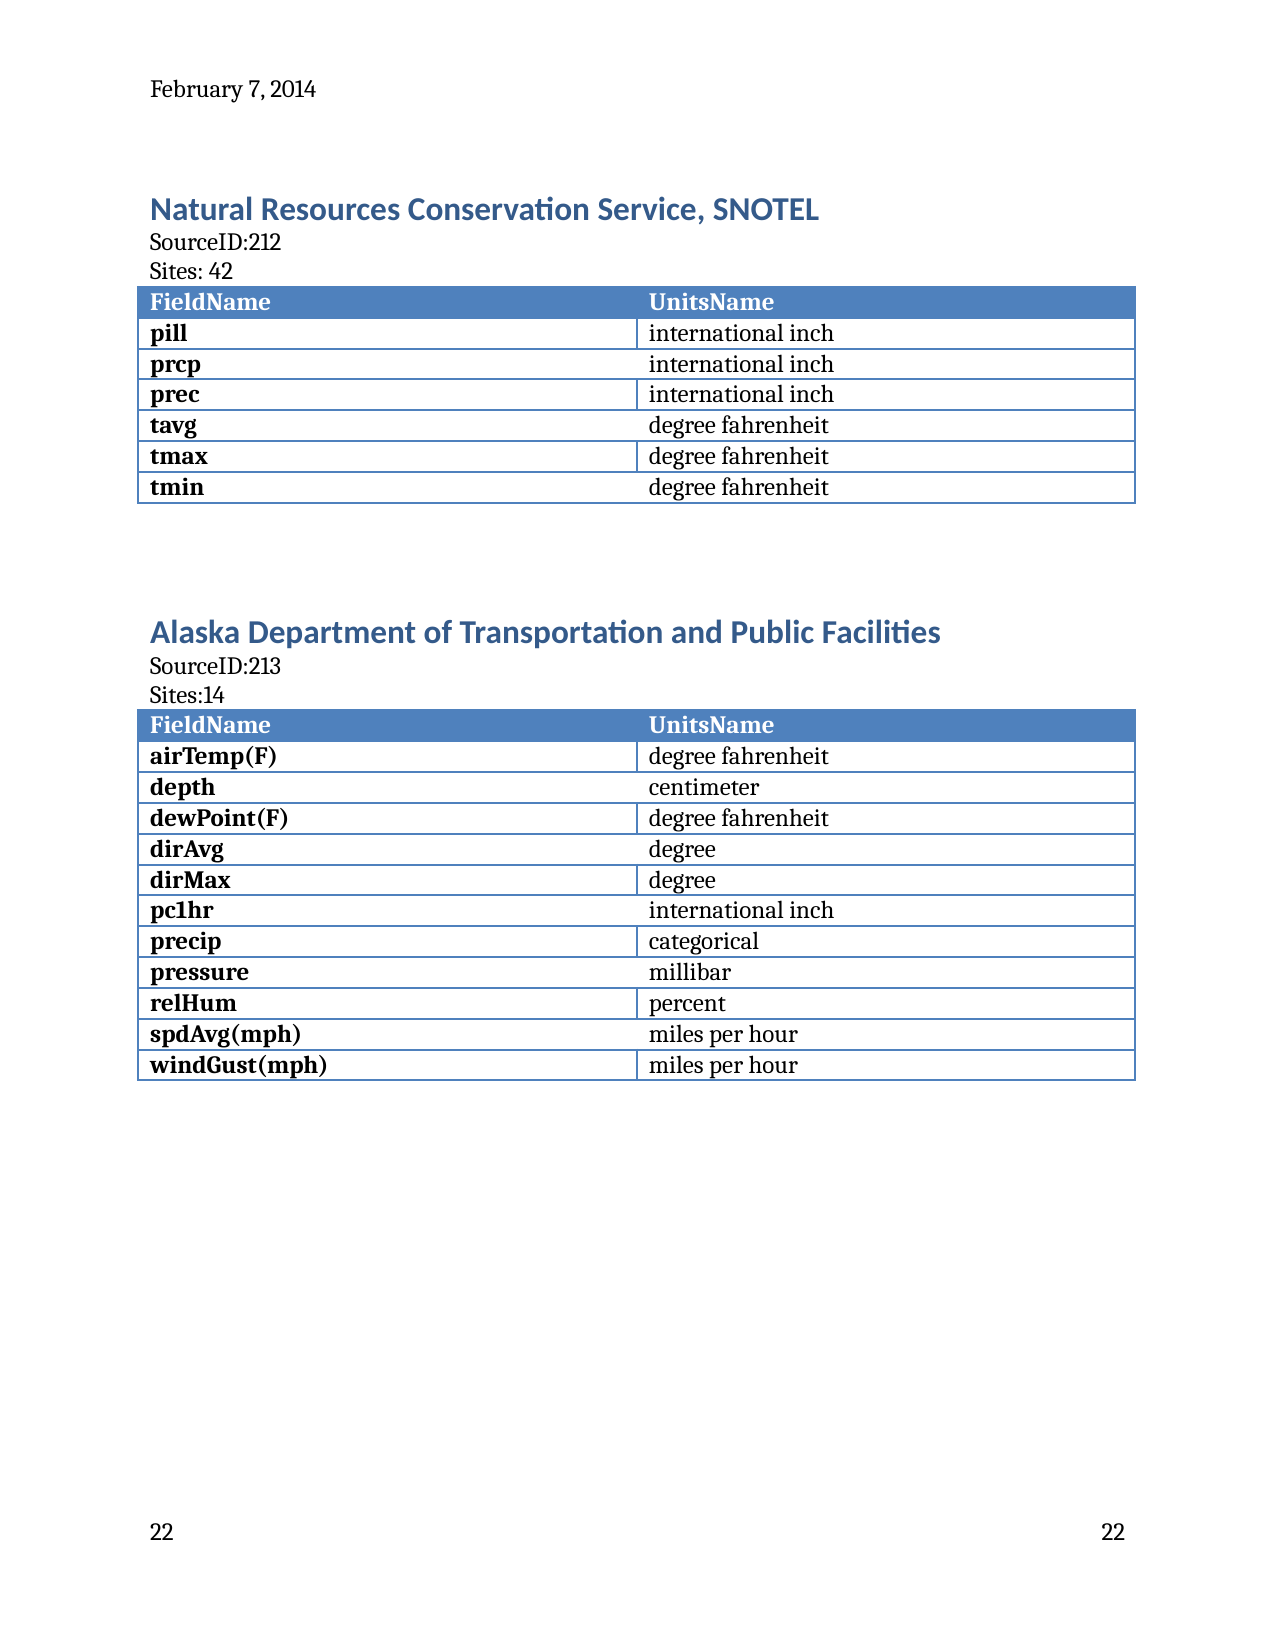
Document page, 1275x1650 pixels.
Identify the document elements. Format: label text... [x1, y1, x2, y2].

table_cell centimeter [637, 773, 1134, 802]
table_cell airTemp(F) [139, 742, 636, 771]
table_cell miles per hour [637, 1020, 1134, 1048]
table_cell prcp [139, 350, 637, 378]
table_cell international inch [638, 319, 1134, 347]
table_cell depth [139, 773, 637, 802]
table_cell dirAvg [139, 835, 637, 863]
table_cell international inch [637, 896, 1134, 925]
table_cell degree fahrenheit [638, 804, 1134, 833]
table_header UnitsName [637, 288, 1134, 317]
text SourceID:212 [150, 228, 1125, 257]
table_cell relHum [139, 989, 636, 1018]
table_header FieldName [139, 711, 637, 740]
table_cell tmax [139, 442, 636, 471]
table_cell millibar [637, 958, 1134, 987]
table_cell prec [139, 380, 636, 409]
table_cell percent [638, 989, 1134, 1018]
table_cell degree fahrenheit [637, 411, 1134, 440]
table_cell degree fahrenheit [638, 442, 1134, 471]
table_cell international inch [638, 380, 1134, 409]
table_cell pressure [139, 958, 637, 987]
subtitle Alaska Department of Transportation and Public Facilities [150, 611, 1125, 652]
table_cell degree [637, 835, 1134, 863]
table_header UnitsName [637, 711, 1134, 740]
table_cell pill [139, 319, 636, 347]
table_cell spdAvg(mph) [139, 1020, 637, 1048]
table_cell tmin [139, 473, 637, 502]
table_cell precip [139, 927, 636, 956]
table_cell dewPoint(F) [139, 804, 636, 833]
text Sites: 42 [150, 257, 1125, 286]
table_cell pc1hr [139, 896, 637, 925]
table_cell degree fahrenheit [638, 742, 1134, 771]
table_cell dirMax [139, 866, 636, 894]
table_cell international inch [637, 350, 1134, 378]
table_cell windGust(mph) [139, 1051, 636, 1079]
table_cell categorical [638, 927, 1134, 956]
text SourceID:213 [150, 652, 1125, 681]
table_header FieldName [139, 288, 637, 317]
text Sites:14 [150, 681, 1125, 709]
subtitle Natural Resources Conservation Service, SNOTEL [150, 187, 1125, 228]
table_cell tavg [139, 411, 637, 440]
table_cell degree fahrenheit [637, 473, 1134, 502]
table_cell degree [638, 866, 1134, 894]
table_cell miles per hour [638, 1051, 1134, 1079]
